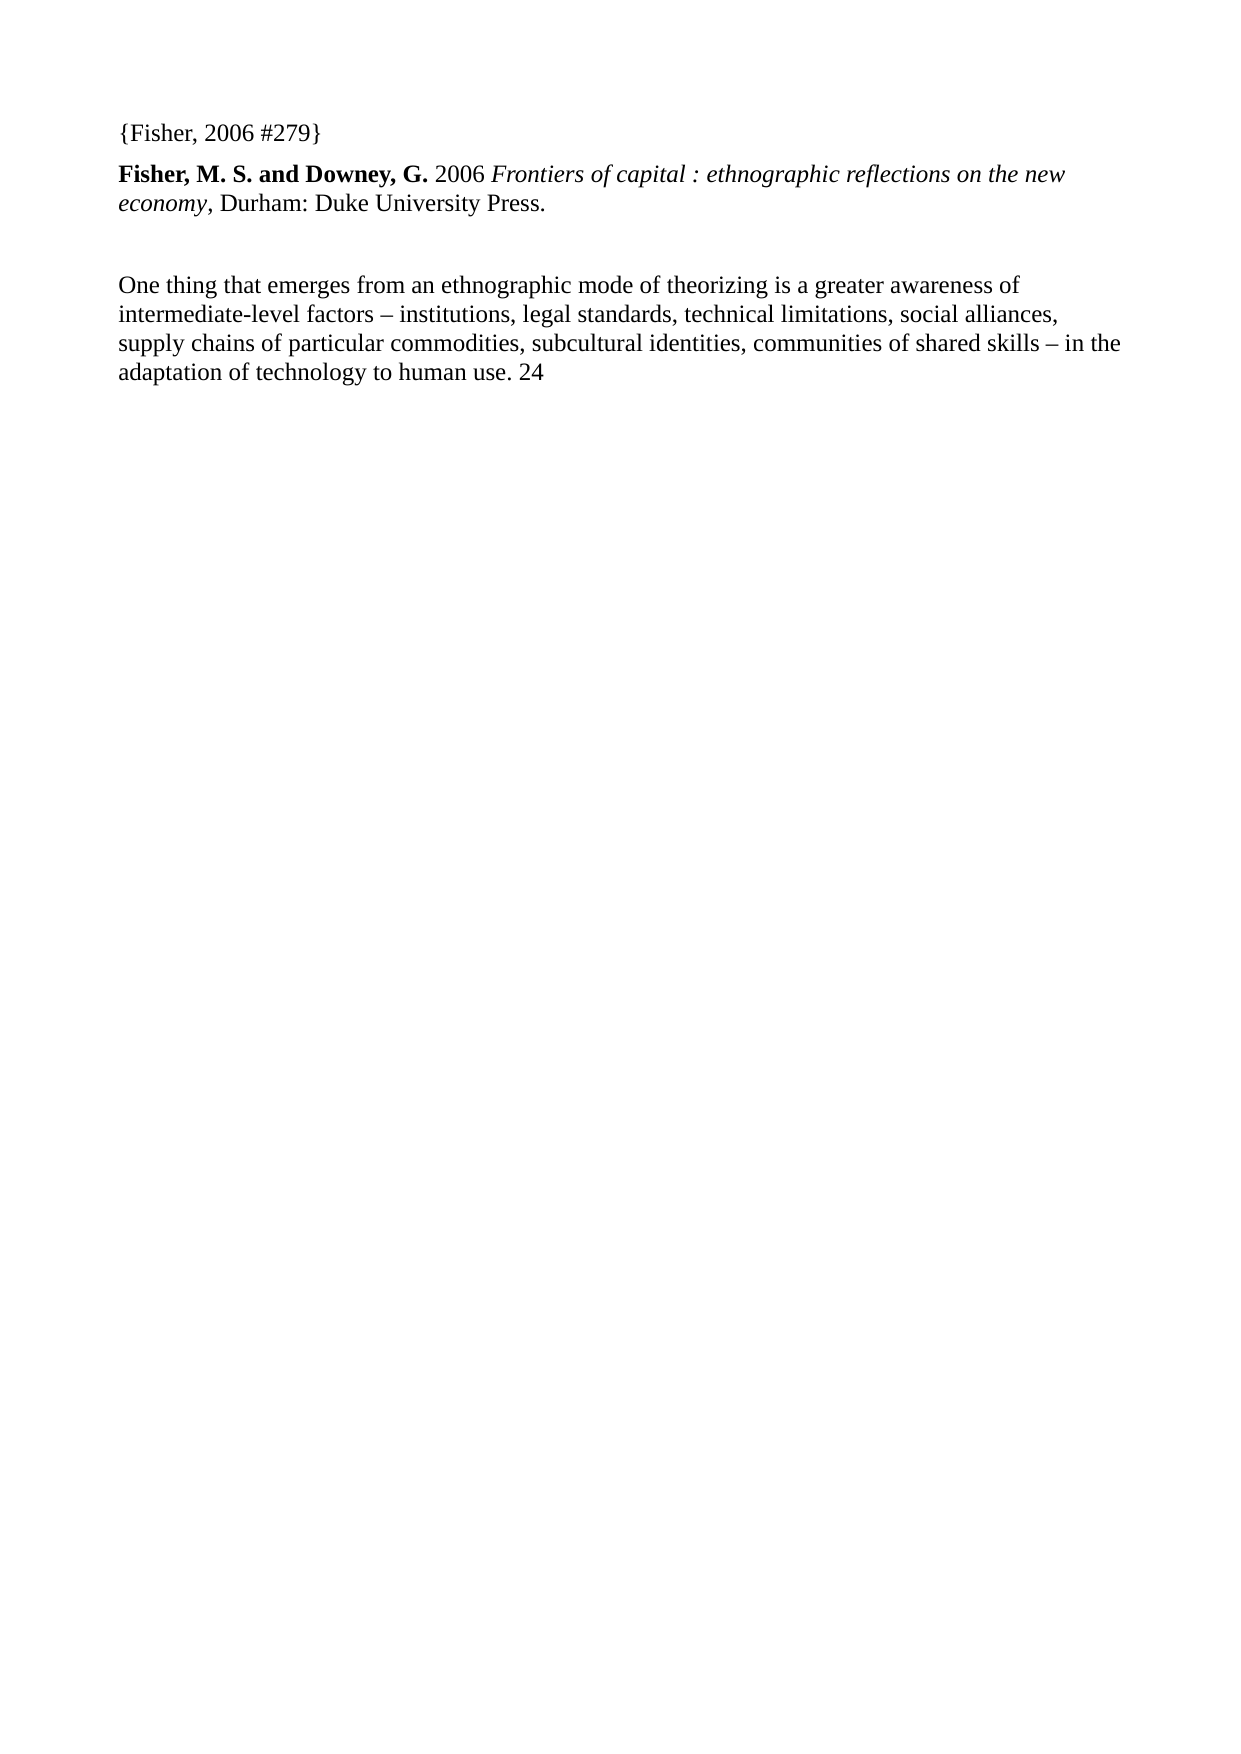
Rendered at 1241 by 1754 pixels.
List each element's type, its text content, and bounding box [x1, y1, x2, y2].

text One thing that emerges from an ethnographic mode of theorizing is a greater awareness of intermediate-level factors – institutions, legal standards, technical limitations, social alliances, supply chains of particular commodities, subcultural identities, communities of shared skills – in the adaptation of technology to human use. 24 [118, 271, 1122, 386]
text {Fisher, 2006 #279} [118, 118, 1122, 147]
text Fisher, M. S. and Downey, G. 2006 Frontiers of capital : ethnographic reflections on the new economy, Durham: Duke University Press. [118, 159, 1122, 217]
